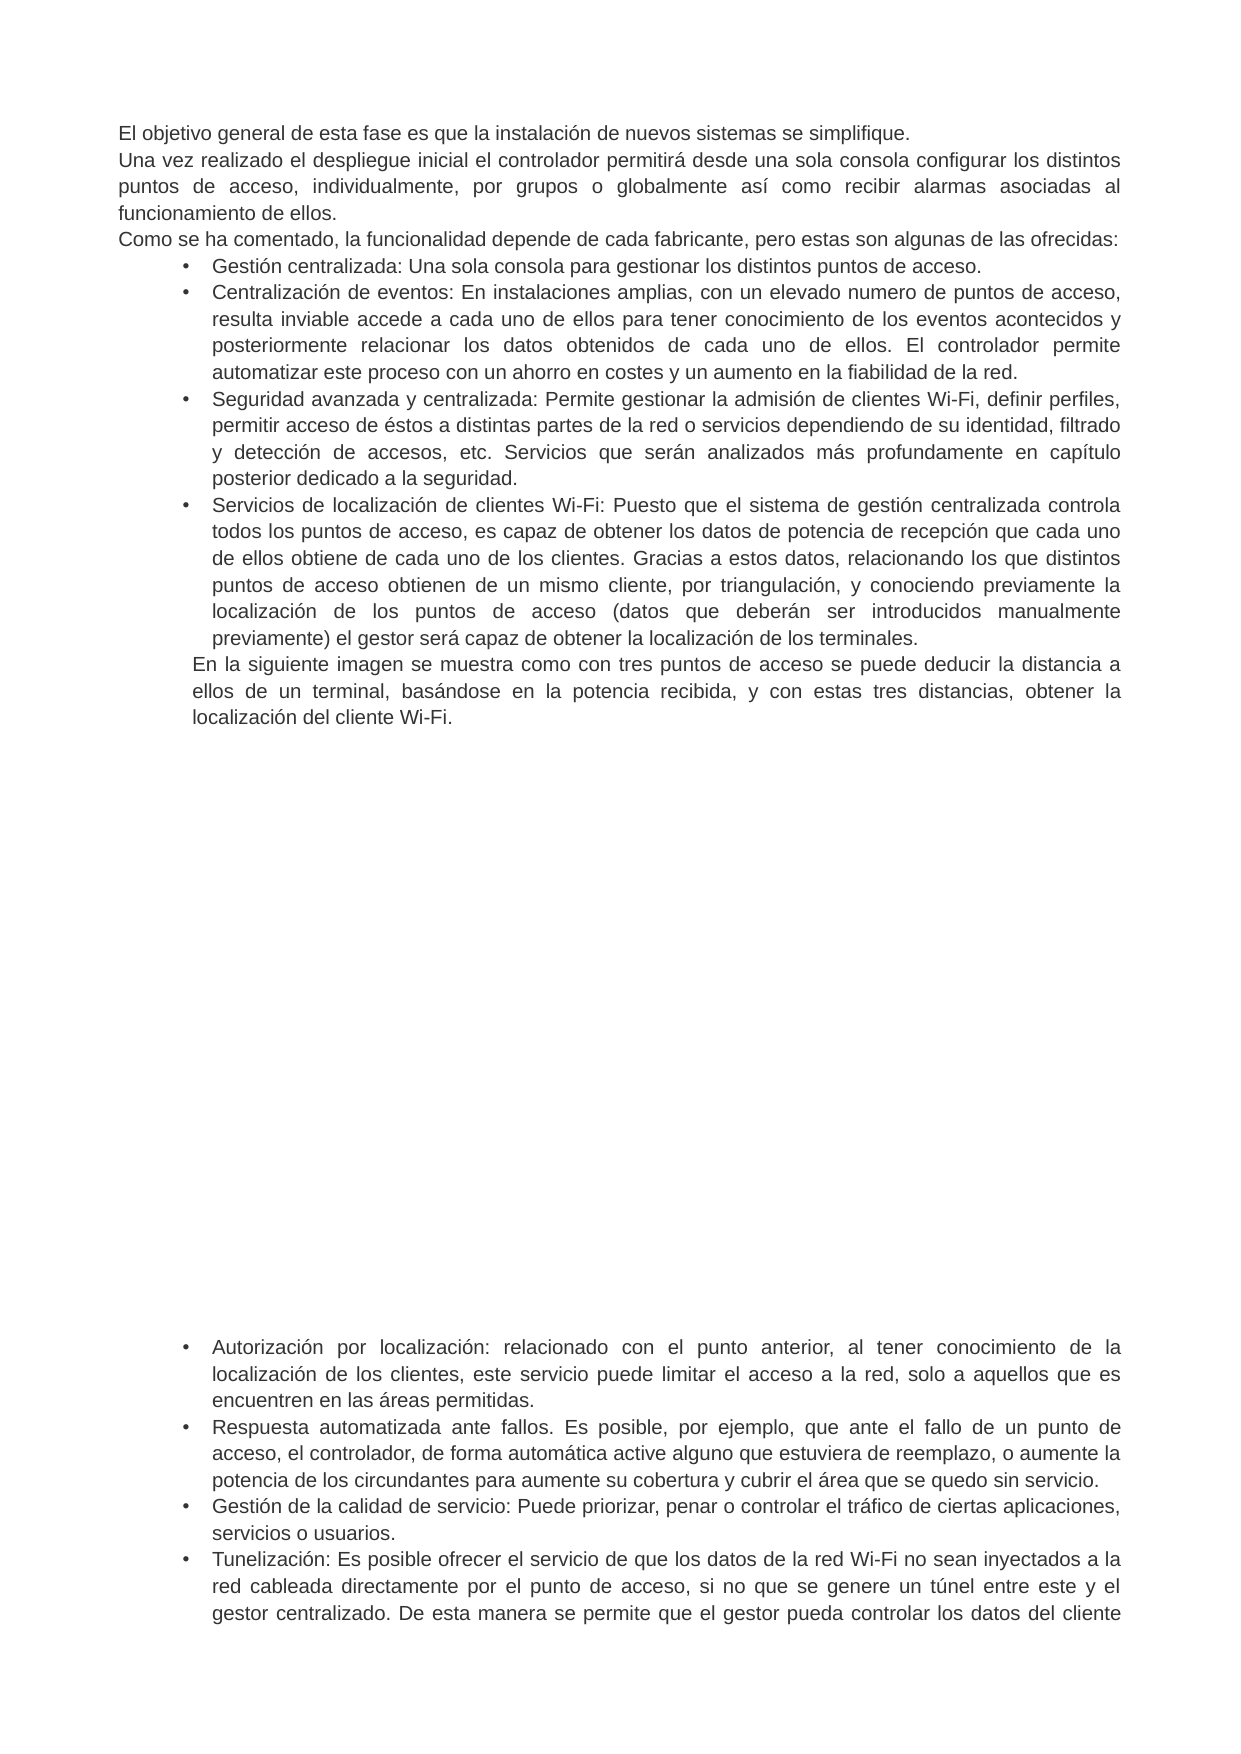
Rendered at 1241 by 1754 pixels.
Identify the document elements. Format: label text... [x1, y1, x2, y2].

list Gestión de la calidad de servicio: Puede priorizar, penar o controlar el tráfico de ciertas aplicaciones, servicios o usuarios. [182, 1492, 1122, 1545]
text En la siguiente imagen se muestra como con tres puntos de acceso se puede deducir la distancia a ellos de un terminal, basándose en la potencia recibida, y con estas tres distancias, obtener la localización del cliente Wi-Fi. [192, 649, 1122, 729]
text El objetivo general de esta fase es que la instalación de nuevos sistemas se simplifique. [118, 118, 1122, 145]
text Como se ha comentado, la funcionalidad depende de cada fabricante, pero estas son algunas de las ofrecidas: [118, 224, 1122, 251]
list Centralización de eventos: En instalaciones amplias, con un elevado numero de puntos de acceso, resulta inviable accede a cada uno de ellos para tener conocimiento de los eventos acontecidos y posteriormente relacionar los datos obtenidos de cada uno de ellos. El controlador permite automatizar este proceso con un ahorro en costes y un aumento en la fiabilidad de la red. [182, 277, 1122, 384]
list Gestión centralizada: Una sola consola para gestionar los distintos puntos de acceso. [182, 251, 1122, 277]
list Servicios de localización de clientes Wi-Fi: Puesto que el sistema de gestión centralizada controla todos los puntos de acceso, es capaz de obtener los datos de potencia de recepción que cada uno de ellos obtiene de cada uno de los clientes. Gracias a estos datos, relacionando los que distintos puntos de acceso obtienen de un mismo cliente, por triangulación, y conociendo previamente la localización de los puntos de acceso (datos que deberán ser introducidos manualmente previamente) el gestor será capaz de obtener la localización de los terminales. [182, 490, 1122, 649]
list Respuesta automatizada ante fallos. Es posible, por ejemplo, que ante el fallo de un punto de acceso, el controlador, de forma automática active alguno que estuviera de reemplazo, o aumente la potencia de los circundantes para aumente su cobertura y cubrir el área que se quedo sin servicio. [182, 1412, 1122, 1492]
list Tunelización: Es posible ofrecer el servicio de que los datos de la red Wi-Fi no sean inyectados a la red cableada directamente por el punto de acceso, si no que se genere un túnel entre este y el gestor centralizado. De esta manera se permite que el gestor pueda controlar los datos del cliente [182, 1545, 1122, 1624]
list Autorización por localización: relacionado con el punto anterior, al tener conocimiento de la localización de los clientes, este servicio puede limitar el acceso a la red, solo a aquellos que es encuentren en las áreas permitidas. [182, 1332, 1122, 1412]
list Seguridad avanzada y centralizada: Permite gestionar la admisión de clientes Wi-Fi, definir perfiles, permitir acceso de éstos a distintas partes de la red o servicios dependiendo de su identidad, filtrado y detección de accesos, etc. Servicios que serán analizados más profundamente en capítulo posterior dedicado a la seguridad. [182, 384, 1122, 490]
text Una vez realizado el despliegue inicial el controlador permitirá desde una sola consola configurar los distintos puntos de acceso, individualmente, por grupos o globalmente así como recibir alarmas asociadas al funcionamiento de ellos. [118, 145, 1122, 224]
